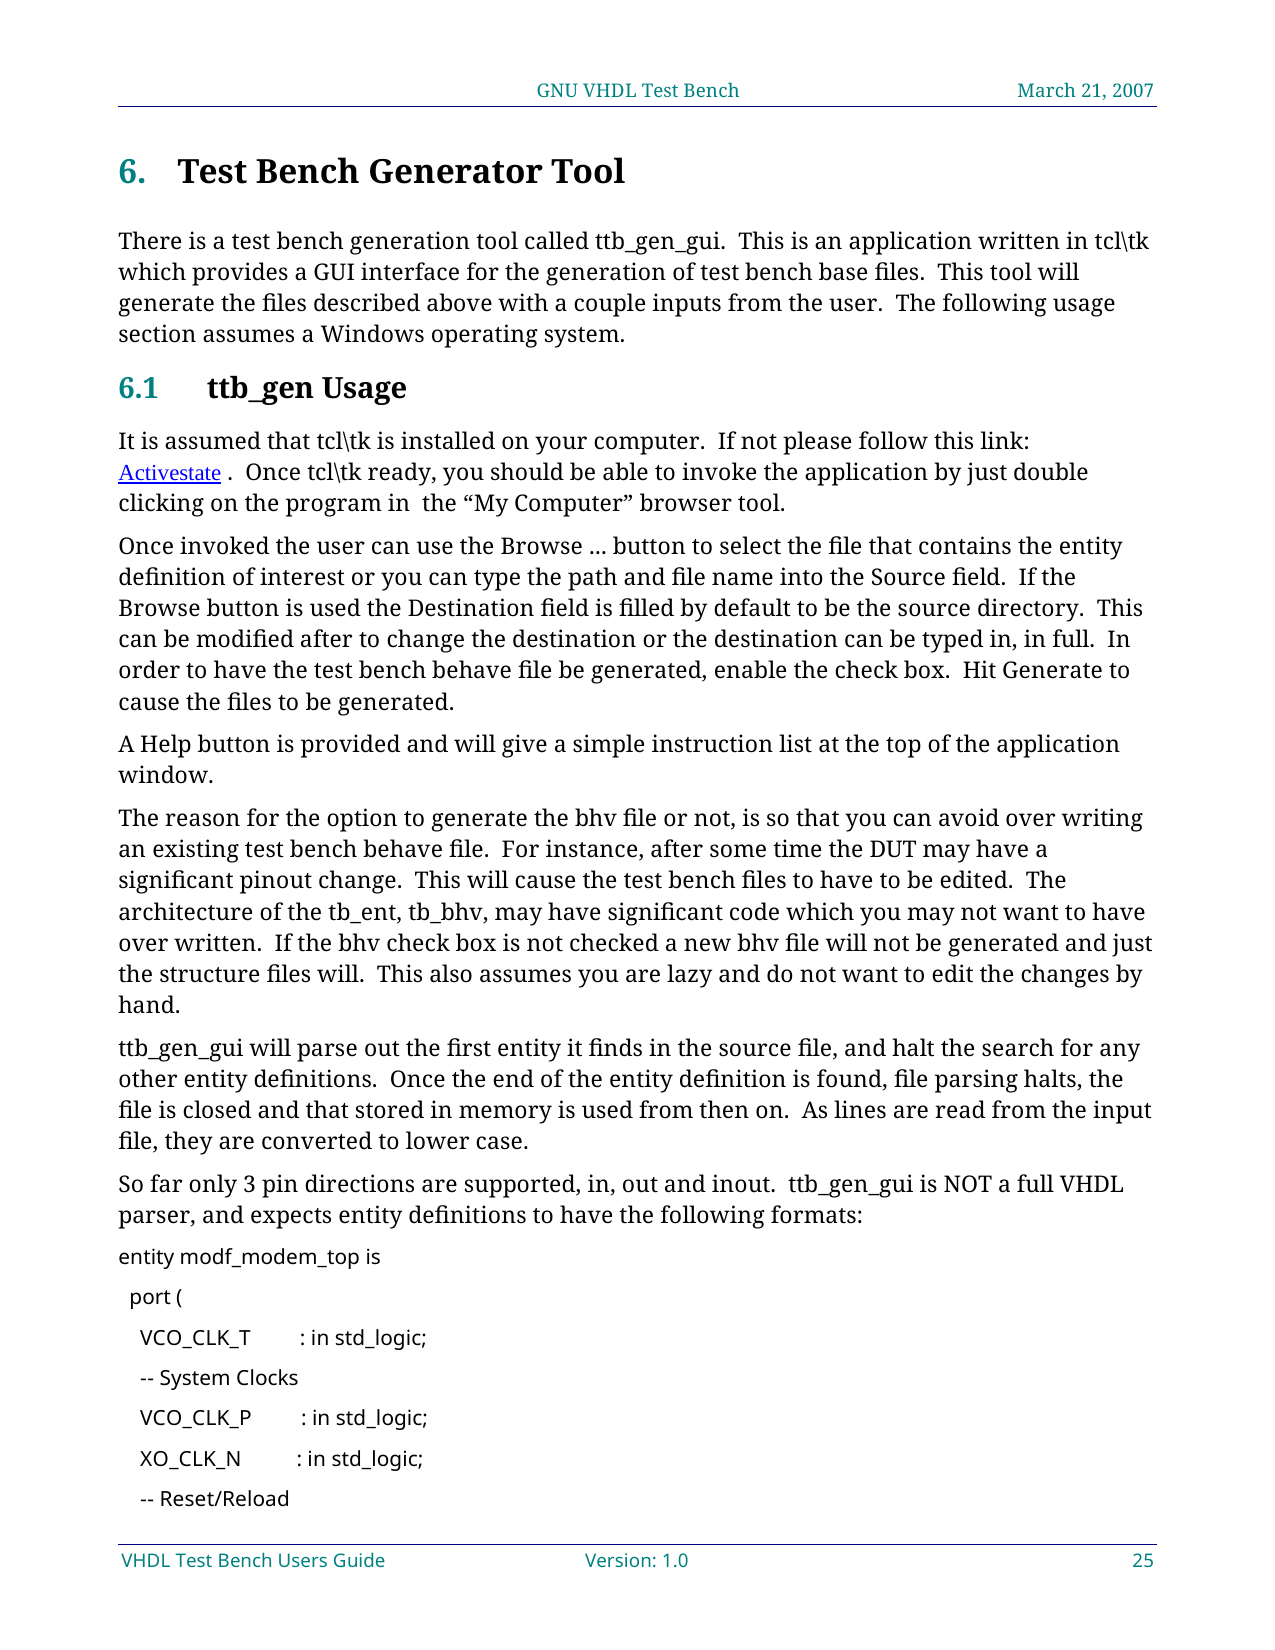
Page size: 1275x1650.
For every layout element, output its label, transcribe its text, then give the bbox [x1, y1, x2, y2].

text There is a test bench generation tool called ttb_gen_gui. This is an application written in tcl\tk which provides a GUI interface for the generation of test bench base files. This tool will generate the files described above with a couple inputs from the user. The following usage section assumes a Windows operating system. [118, 225, 1157, 349]
text -- System Clocks [118, 1363, 1157, 1391]
text entity modf_modem_top is [118, 1242, 1157, 1270]
text -- Reset/Reload [118, 1484, 1157, 1513]
subtitle ttb_gen Usage [118, 367, 1157, 407]
text port ( [118, 1282, 1157, 1311]
text ttb_gen_gui will parse out the first entity it finds in the source file, and halt the search for any other entity definitions. Once the end of the entity definition is found, file parsing halts, the file is closed and that stored in memory is used from then on. As lines are read from the input file, they are converted to lower case. [118, 1032, 1157, 1156]
text A Help button is provided and will give a simple instruction list at the top of the application window. [118, 728, 1157, 791]
subtitle Test Bench Generator tool [118, 148, 1157, 194]
text XO_CLK_N : in std_logic; [118, 1444, 1157, 1472]
text So far only 3 pin directions are supported, in, out and inout. ttb_gen_gui is NOT a full VHDL parser, and expects entity definitions to have the following formats: [118, 1168, 1157, 1230]
text It is assumed that tcl\tk is installed on your computer. If not please follow this link: Activestate . Once tcl\tk ready, you should be able to invoke the application by just double clicking on the program in the “My Computer” browser tool. [118, 425, 1157, 518]
text The reason for the option to generate the bhv file or not, is so that you can avoid over writing an existing test bench behave file. For instance, after some time the DUT may have a significant pinout change. This will cause the test bench files to have to be edited. The architecture of the tb_ent, tb_bhv, may have significant code which you may not want to have over written. If the bhv check box is not checked a new bhv file will not be generated and just the structure files will. This also assumes you are lazy and do not want to edit the changes by hand. [118, 802, 1157, 1020]
text VCO_CLK_T : in std_logic; [118, 1322, 1157, 1351]
text VCO_CLK_P : in std_logic; [118, 1403, 1157, 1432]
text Once invoked the user can use the Browse ... button to select the file that contains the entity definition of interest or you can type the path and file name into the Source field. If the Browse button is used the Destination field is filled by default to be the source directory. This can be modified after to change the destination or the destination can be typed in, in full. In order to have the test bench behave file be generated, enable the check box. Hit Generate to cause the files to be generated. [118, 530, 1157, 717]
